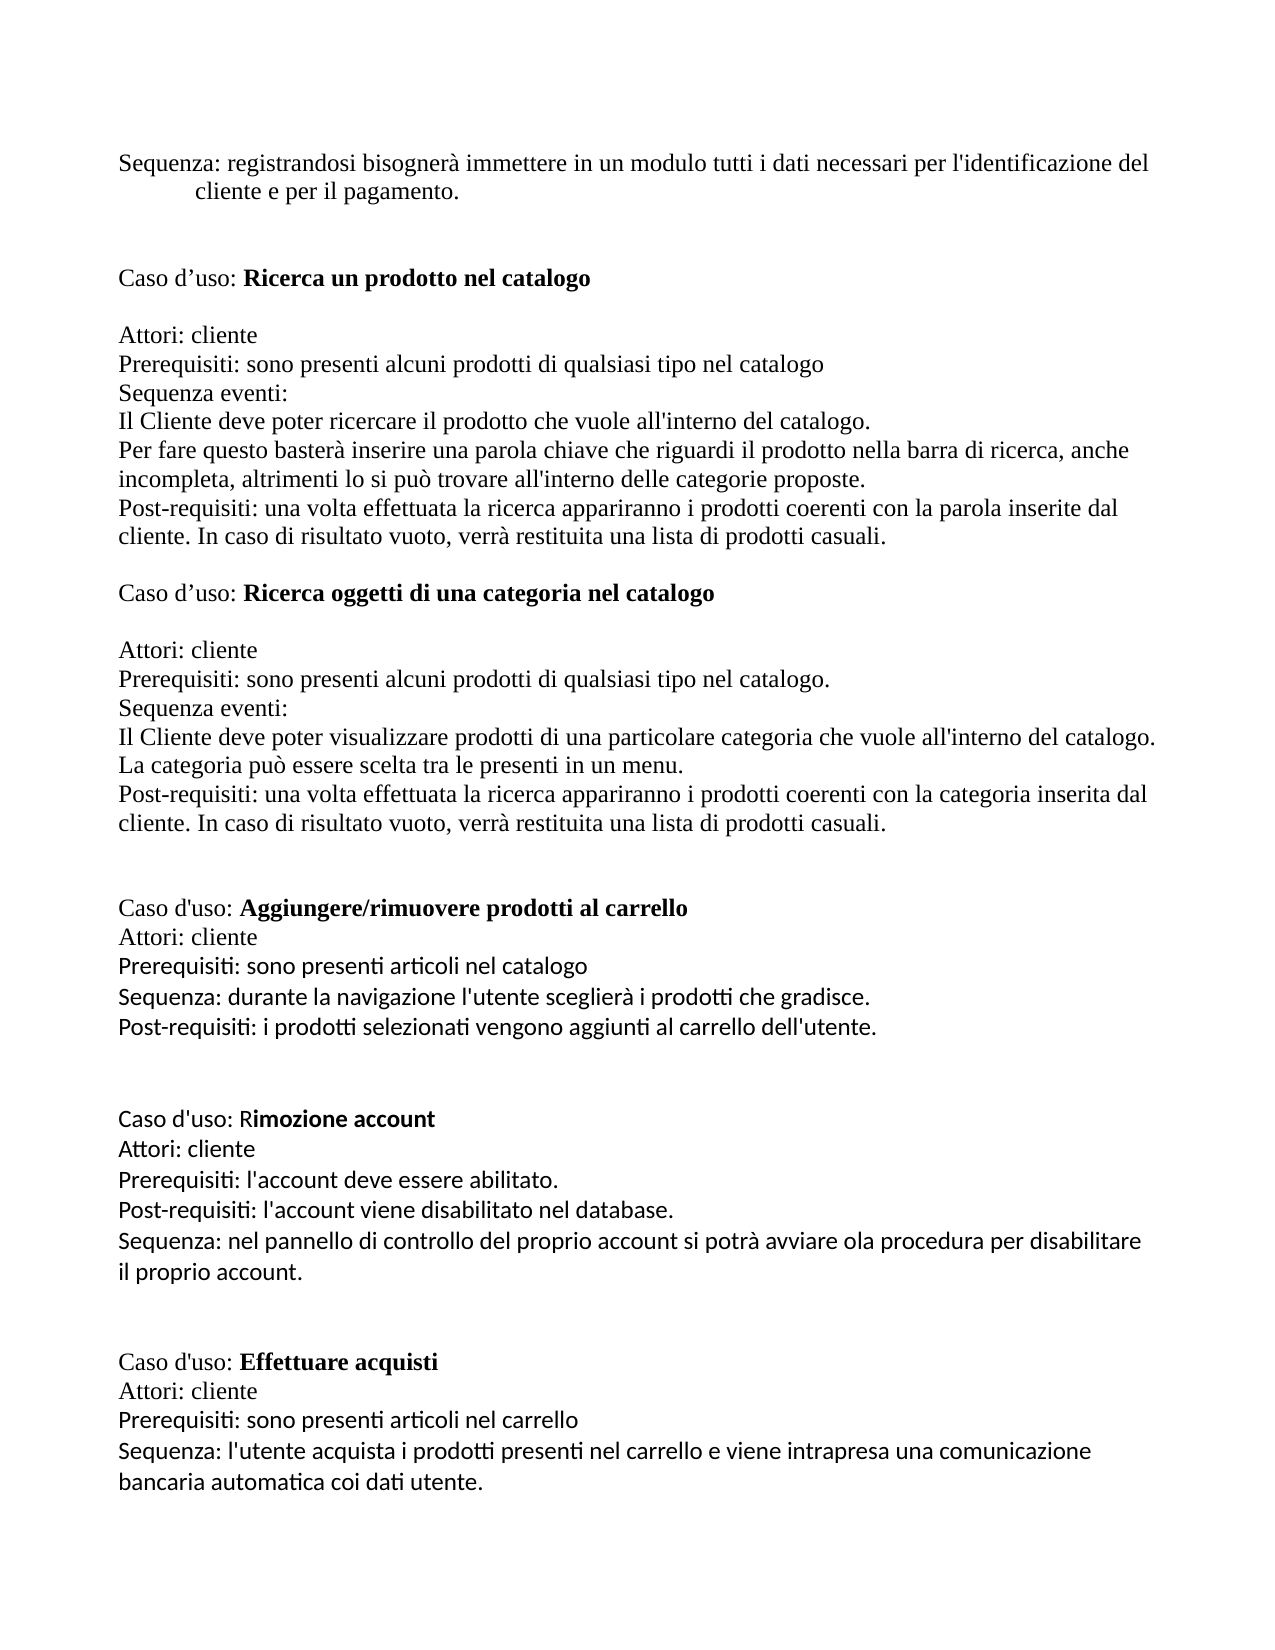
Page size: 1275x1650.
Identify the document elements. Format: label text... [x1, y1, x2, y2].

text Sequenza eventi: [118, 693, 1157, 722]
text Attori: cliente [118, 636, 1157, 664]
text Caso d’uso: Ricerca un prodotto nel catalogo [118, 263, 1157, 291]
text Prerequisiti: sono presenti articoli nel carrello [118, 1405, 1157, 1435]
text Sequenza: registrandosi bisognerà immettere in un modulo tutti i dati necessari per l'identificazione del cliente e per il pagamento. [118, 148, 1157, 205]
text Caso d'uso: Effettuare acquisti [118, 1347, 1157, 1376]
text Sequenza: durante la navigazione l'utente sceglierà i prodotti che gradisce. [118, 981, 1157, 1011]
text Il Cliente deve poter visualizzare prodotti di una particolare categoria che vuole all'interno del catalogo. [118, 722, 1157, 751]
text Per fare questo basterà inserire una parola chiave che riguardi il prodotto nella barra di ricerca, anche incompleta, altrimenti lo si può trovare all'interno delle categorie proposte. [118, 435, 1157, 493]
text Caso d'uso: Aggiungere/rimuovere prodotti al carrello [118, 893, 1157, 922]
text Caso d'uso: Rimozione account [118, 1103, 1157, 1133]
text La categoria può essere scelta tra le presenti in un menu. [118, 751, 1157, 779]
text Prerequisiti: sono presenti alcuni prodotti di qualsiasi tipo nel catalogo [118, 349, 1157, 378]
text Sequenza eventi: [118, 378, 1157, 406]
text Attori: cliente [118, 1376, 1157, 1405]
text Sequenza: nel pannello di controllo del proprio account si potrà avviare ola procedura per disabilitare il proprio account. [118, 1225, 1157, 1286]
text Attori: cliente [118, 1133, 1157, 1164]
text Sequenza: l'utente acquista i prodotti presenti nel carrello e viene intrapresa una comunicazione bancaria automatica coi dati utente. [118, 1435, 1157, 1496]
text Post-requisiti: i prodotti selezionati vengono aggiunti al carrello dell'utente. [118, 1011, 1157, 1042]
text Il Cliente deve poter ricercare il prodotto che vuole all'interno del catalogo. [118, 406, 1157, 435]
text Post-requisiti: una volta effettuata la ricerca appariranno i prodotti coerenti con la parola inserite dal cliente. In caso di risultato vuoto, verrà restituita una lista di prodotti casuali. [118, 493, 1157, 550]
text Prerequisiti: sono presenti articoli nel catalogo [118, 950, 1157, 981]
text Post-requisiti: l'account viene disabilitato nel database. [118, 1194, 1157, 1225]
text Prerequisiti: l'account deve essere abilitato. [118, 1164, 1157, 1194]
text Post-requisiti: una volta effettuata la ricerca appariranno i prodotti coerenti con la categoria inserita dal cliente. In caso di risultato vuoto, verrà restituita una lista di prodotti casuali. [118, 779, 1157, 837]
text Attori: cliente [118, 320, 1157, 349]
text Prerequisiti: sono presenti alcuni prodotti di qualsiasi tipo nel catalogo. [118, 664, 1157, 693]
text Attori: cliente [118, 922, 1157, 950]
text Caso d’uso: Ricerca oggetti di una categoria nel catalogo [118, 578, 1157, 607]
